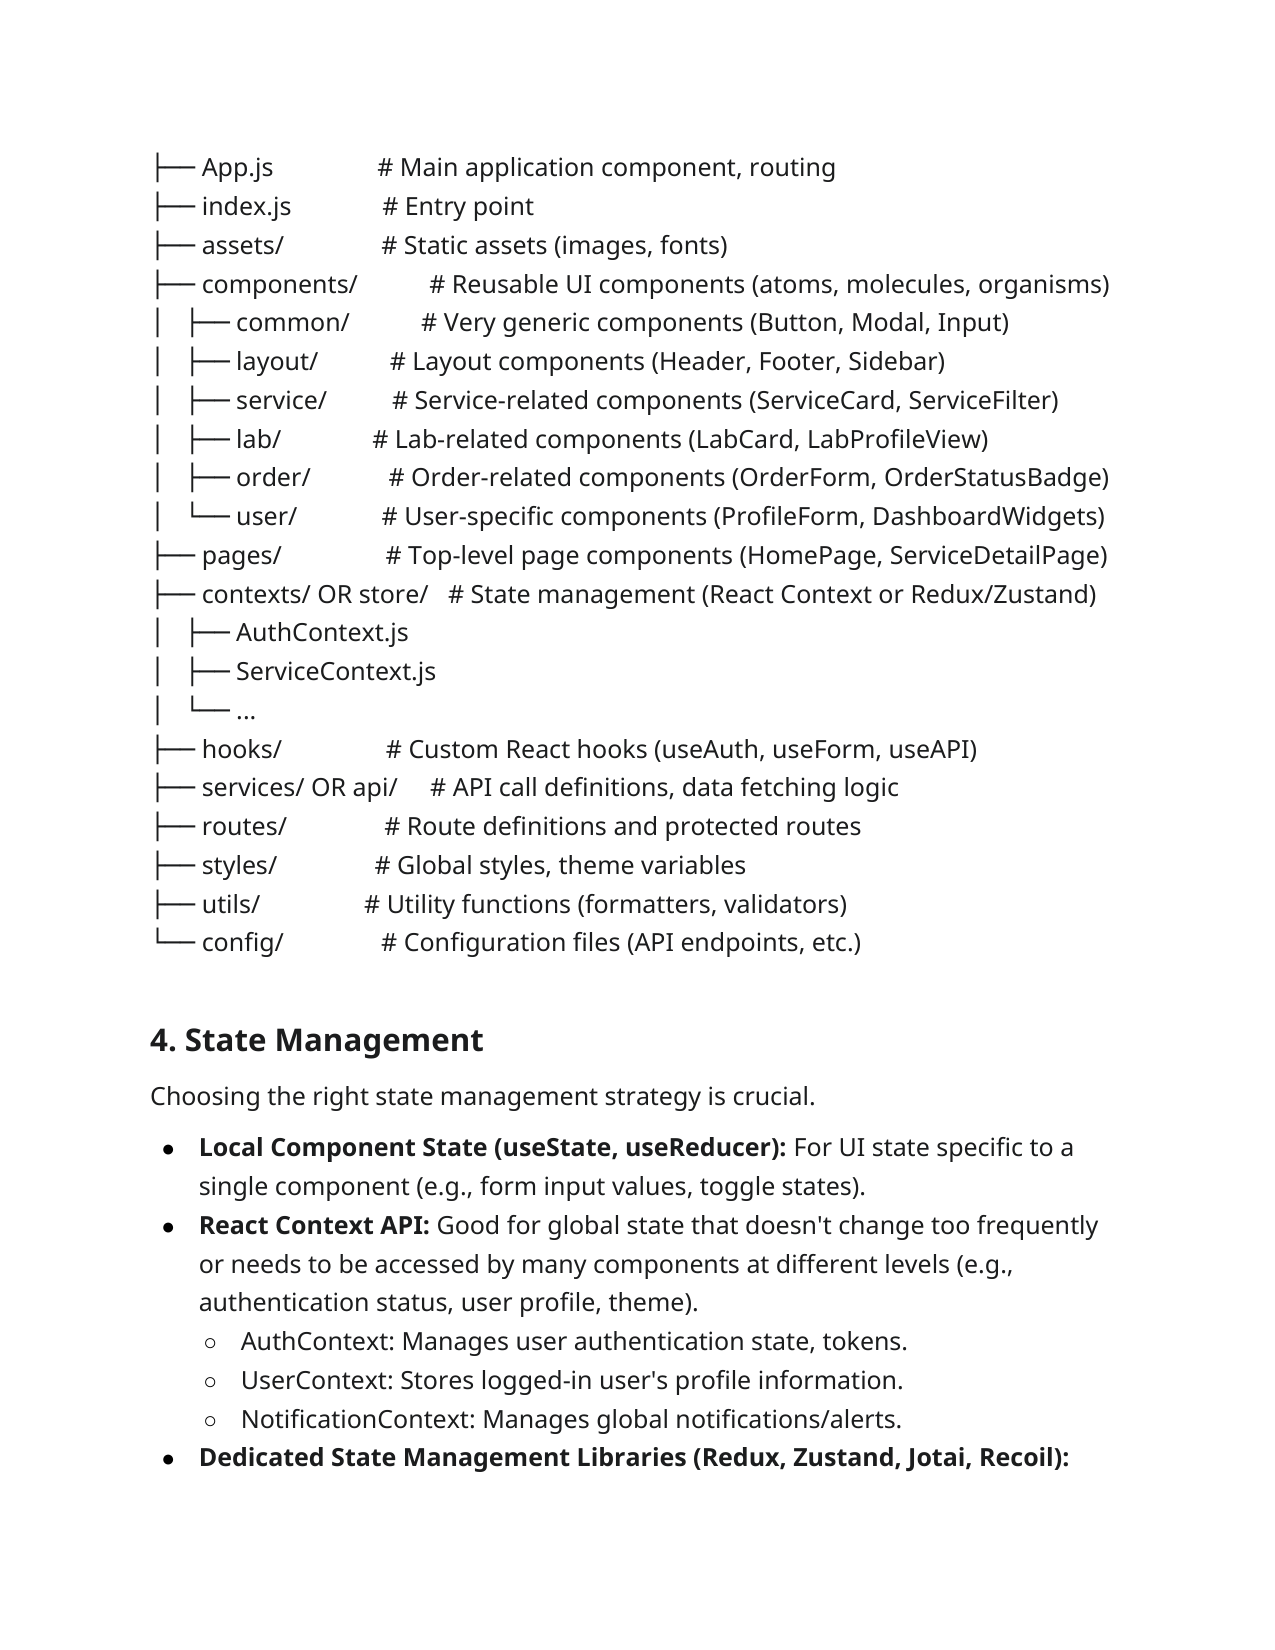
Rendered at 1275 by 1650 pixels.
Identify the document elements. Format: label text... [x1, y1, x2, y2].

subtitle 4. State Management [150, 1018, 1125, 1060]
text ├── App.js # Main application component, routing ├── index.js # Entry point ├── assets/ # Static assets (images, fonts) ├── components/ # Reusable UI components (atoms, molecules, organisms) │ ├── common/ # Very generic components (Button, Modal, Input) │ ├── layout/ # Layout components (Header, Footer, Sidebar) │ ├── service/ # Service-related components (ServiceCard, ServiceFilter) │ ├── lab/ # Lab-related components (LabCard, LabProfileView) │ ├── order/ # Order-related components (OrderForm, OrderStatusBadge) │ └── user/ # User-specific components (ProfileForm, DashboardWidgets) ├── pages/ # Top-level page components (HomePage, ServiceDetailPage) ├── contexts/ OR store/ # State management (React Context or Redux/Zustand) │ ├── AuthContext.js │ ├── ServiceContext.js │ └── ... ├── hooks/ # Custom React hooks (useAuth, useForm, useAPI) ├── services/ OR api/ # API call definitions, data fetching logic ├── routes/ # Route definitions and protected routes ├── styles/ # Global styles, theme variables ├── utils/ # Utility functions (formatters, validators) └── config/ # Configuration files (API endpoints, etc.) [150, 150, 1125, 989]
list Dedicated State Management Libraries (Redux, Zustand, Jotai, Recoil): [161, 1440, 1125, 1474]
list NotificationContext: Manages global notifications/alerts. [203, 1401, 1125, 1435]
list AuthContext: Manages user authentication state, tokens. [203, 1324, 1125, 1358]
list React Context API: Good for global state that doesn't change too frequently or needs to be accessed by many components at different levels (e.g., authentication status, user profile, theme). [161, 1207, 1125, 1319]
list UserContext: Stores logged-in user's profile information. [203, 1362, 1125, 1397]
list Local Component State (useState, useReducer): For UI state specific to a single component (e.g., form input values, toggle states). [161, 1130, 1125, 1203]
text Choosing the right state management strategy is crucial. [150, 1079, 1125, 1113]
